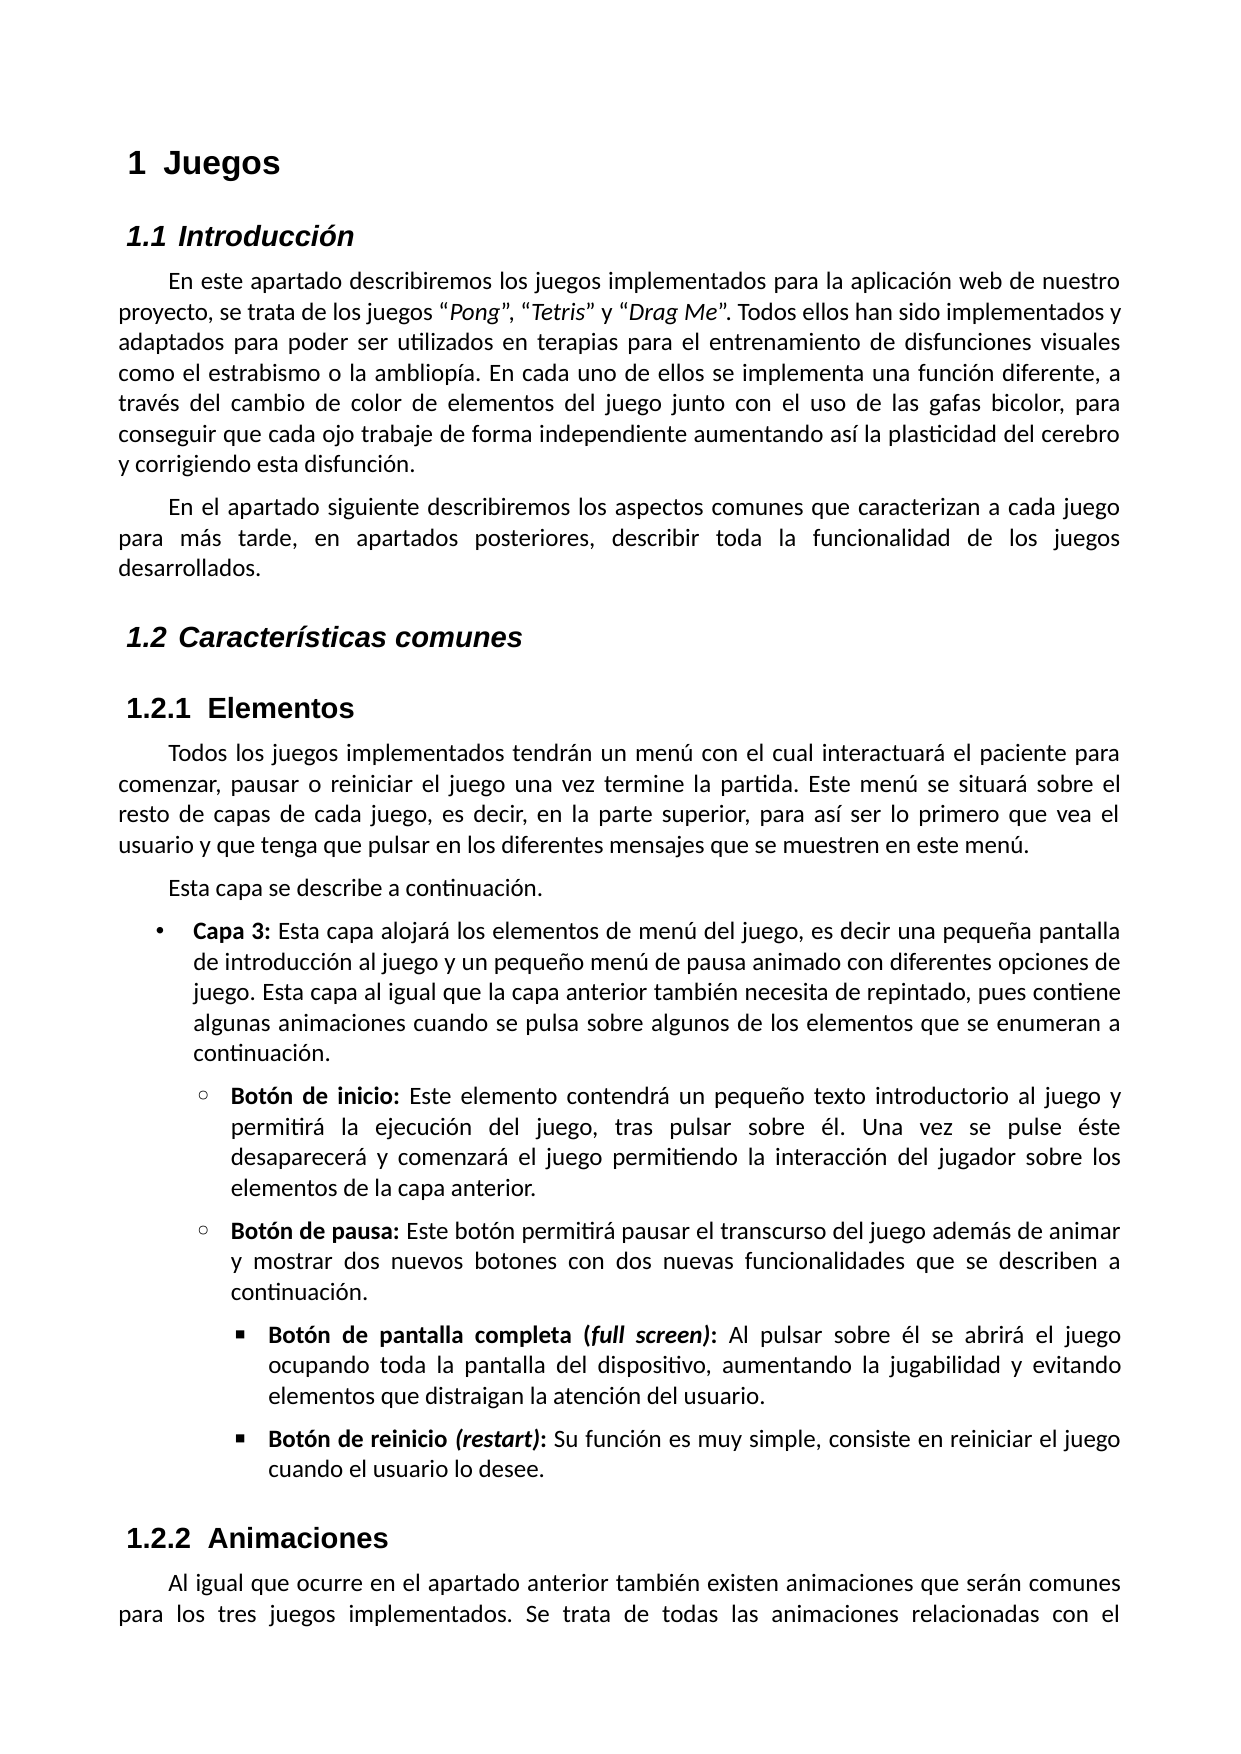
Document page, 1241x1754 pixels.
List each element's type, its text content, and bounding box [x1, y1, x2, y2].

subtitle Características comunes [118, 621, 1122, 654]
list Botón de reinicio (restart): Su función es muy simple, consiste en reiniciar el juego cuando el usuario lo desee. [231, 1423, 1122, 1484]
subtitle Juegos [118, 143, 1122, 182]
text Esta capa se describe a continuación. [118, 872, 1122, 903]
text En este apartado describiremos los juegos implementados para la aplicación web de nuestro proyecto, se trata de los juegos “Pong”, “Tetris” y “Drag Me”. Todos ellos han sido implementados y adaptados para poder ser utilizados en terapias para el entrenamiento de disfunciones visuales como el estrabismo o la ambliopía. En cada uno de ellos se implementa una función diferente, a través del cambio de color de elementos del juego junto con el uso de las gafas bicolor, para conseguir que cada ojo trabaje de forma independiente aumentando así la plasticidad del cerebro y corrigiendo esta disfunción. [118, 265, 1122, 479]
subtitle Animaciones [118, 1522, 1122, 1555]
text Todos los juegos implementados tendrán un menú con el cual interactuará el paciente para comenzar, pausar o reiniciar el juego una vez termine la partida. Este menú se situará sobre el resto de capas de cada juego, es decir, en la parte superior, para así ser lo primero que vea el usuario y que tenga que pulsar en los diferentes mensajes que se muestren en este menú. [118, 738, 1122, 860]
subtitle Introducción [118, 219, 1122, 253]
list Botón de pantalla completa (full screen): Al pulsar sobre él se abrirá el juego ocupando toda la pantalla del dispositivo, aumentando la jugabilidad y evitando elementos que distraigan la atención del usuario. [231, 1319, 1122, 1411]
list Capa 3: Esta capa alojará los elementos de menú del juego, es decir una pequeña pantalla de introducción al juego y un pequeño menú de pausa animado con diferentes opciones de juego. Esta capa al igual que la capa anterior también necesita de repintado, pues contiene algunas animaciones cuando se pulsa sobre algunos de los elementos que se enumeran a continuación. [156, 915, 1122, 1068]
list Botón de inicio: Este elemento contendrá un pequeño texto introductorio al juego y permitirá la ejecución del juego, tras pulsar sobre él. Una vez se pulse éste desaparecerá y comenzará el juego permitiendo la interacción del jugador sobre los elementos de la capa anterior. [193, 1080, 1122, 1202]
subtitle Elementos [118, 692, 1122, 725]
text En el apartado siguiente describiremos los aspectos comunes que caracterizan a cada juego para más tarde, en apartados posteriores, describir toda la funcionalidad de los juegos desarrollados. [118, 491, 1122, 583]
list Botón de pausa: Este botón permitirá pausar el transcurso del juego además de animar y mostrar dos nuevos botones con dos nuevas funcionalidades que se describen a continuación. [193, 1215, 1122, 1306]
text Al igual que ocurre en el apartado anterior también existen animaciones que serán comunes para los tres juegos implementados. Se trata de todas las animaciones relacionadas con el [118, 1568, 1122, 1629]
